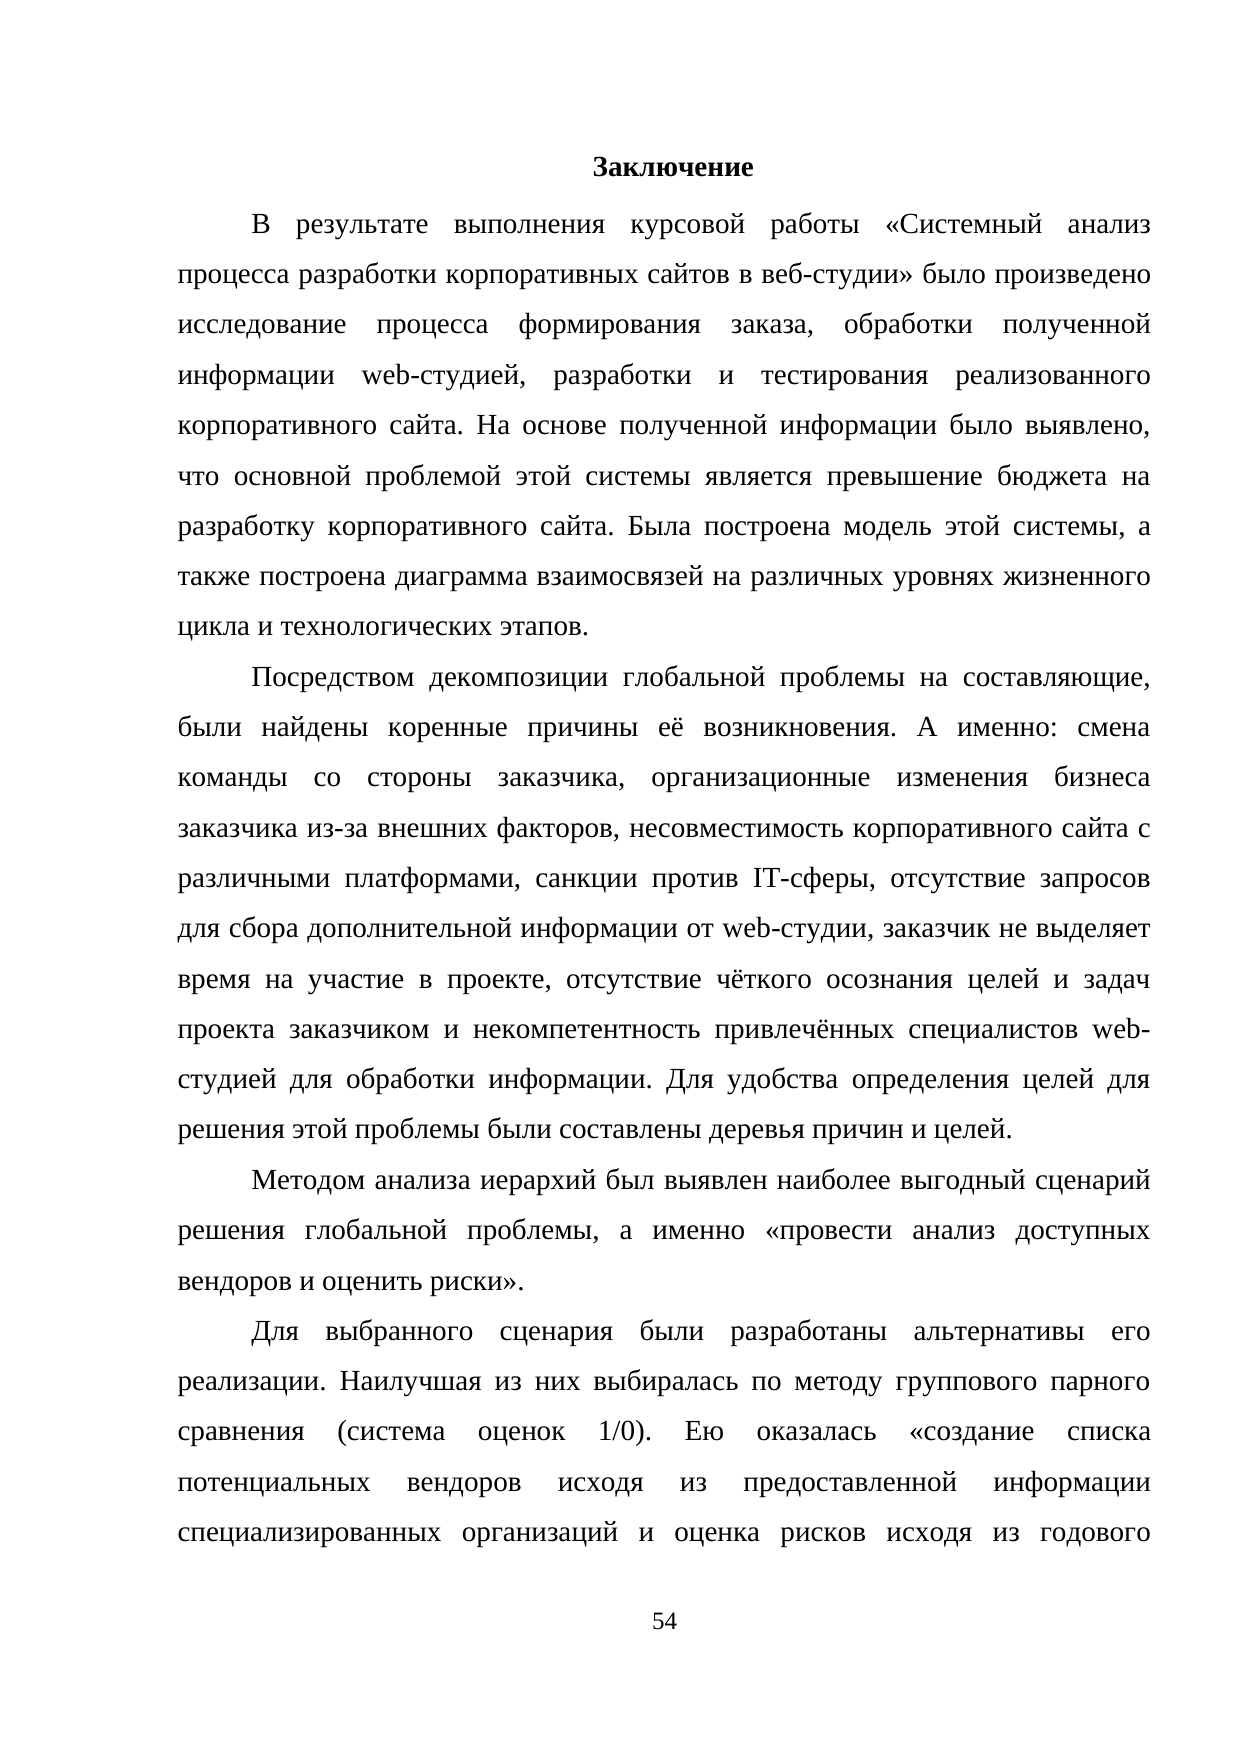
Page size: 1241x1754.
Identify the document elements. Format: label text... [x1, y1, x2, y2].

subtitle Заключение [195, 149, 1152, 182]
text В результате выполнения курсовой работы «Системный анализ процесса разработки корпоративных сайтов в веб-студии» было произведено исследование процесса формирования заказа, обработки полученной информации web-студией, разработки и тестирования реализованного корпоративного сайта. На основе полученной информации было выявлено, что основной проблемой этой системы является превышение бюджета на разработку корпоративного сайта. Была построена модель этой системы, а также построена диаграмма взаимосвязей на различных уровнях жизненного цикла и технологических этапов. [177, 206, 1152, 642]
text Посредством декомпозиции глобальной проблемы на составляющие, были найдены коренные причины её возникновения. А именно: смена команды со стороны заказчика, организационные изменения бизнеса заказчика из-за внешних факторов, несовместимость корпоративного сайта с различными платформами, санкции против IT-сферы, отсутствие запросов для сбора дополнительной информации от web-студии, заказчик не выделяет время на участие в проекте, отсутствие чёткого осознания целей и задач проекта заказчиком и некомпетентность привлечённых специалистов web-студией для обработки информации. Для удобства определения целей для решения этой проблемы были составлены деревья причин и целей. [177, 659, 1152, 1145]
text Методом анализа иерархий был выявлен наиболее выгодный сценарий решения глобальной проблемы, а именно «провести анализ доступных вендоров и оценить риски». [177, 1162, 1152, 1296]
text Для выбранного сценария были разработаны альтернативы его реализации. Наилучшая из них выбиралась по методу группового парного сравнения (система оценок 1/0). Ею оказалась «создание списка потенциальных вендоров исходя из предоставленной информации специализированных организаций и оценка рисков исходя из годового [177, 1313, 1152, 1548]
